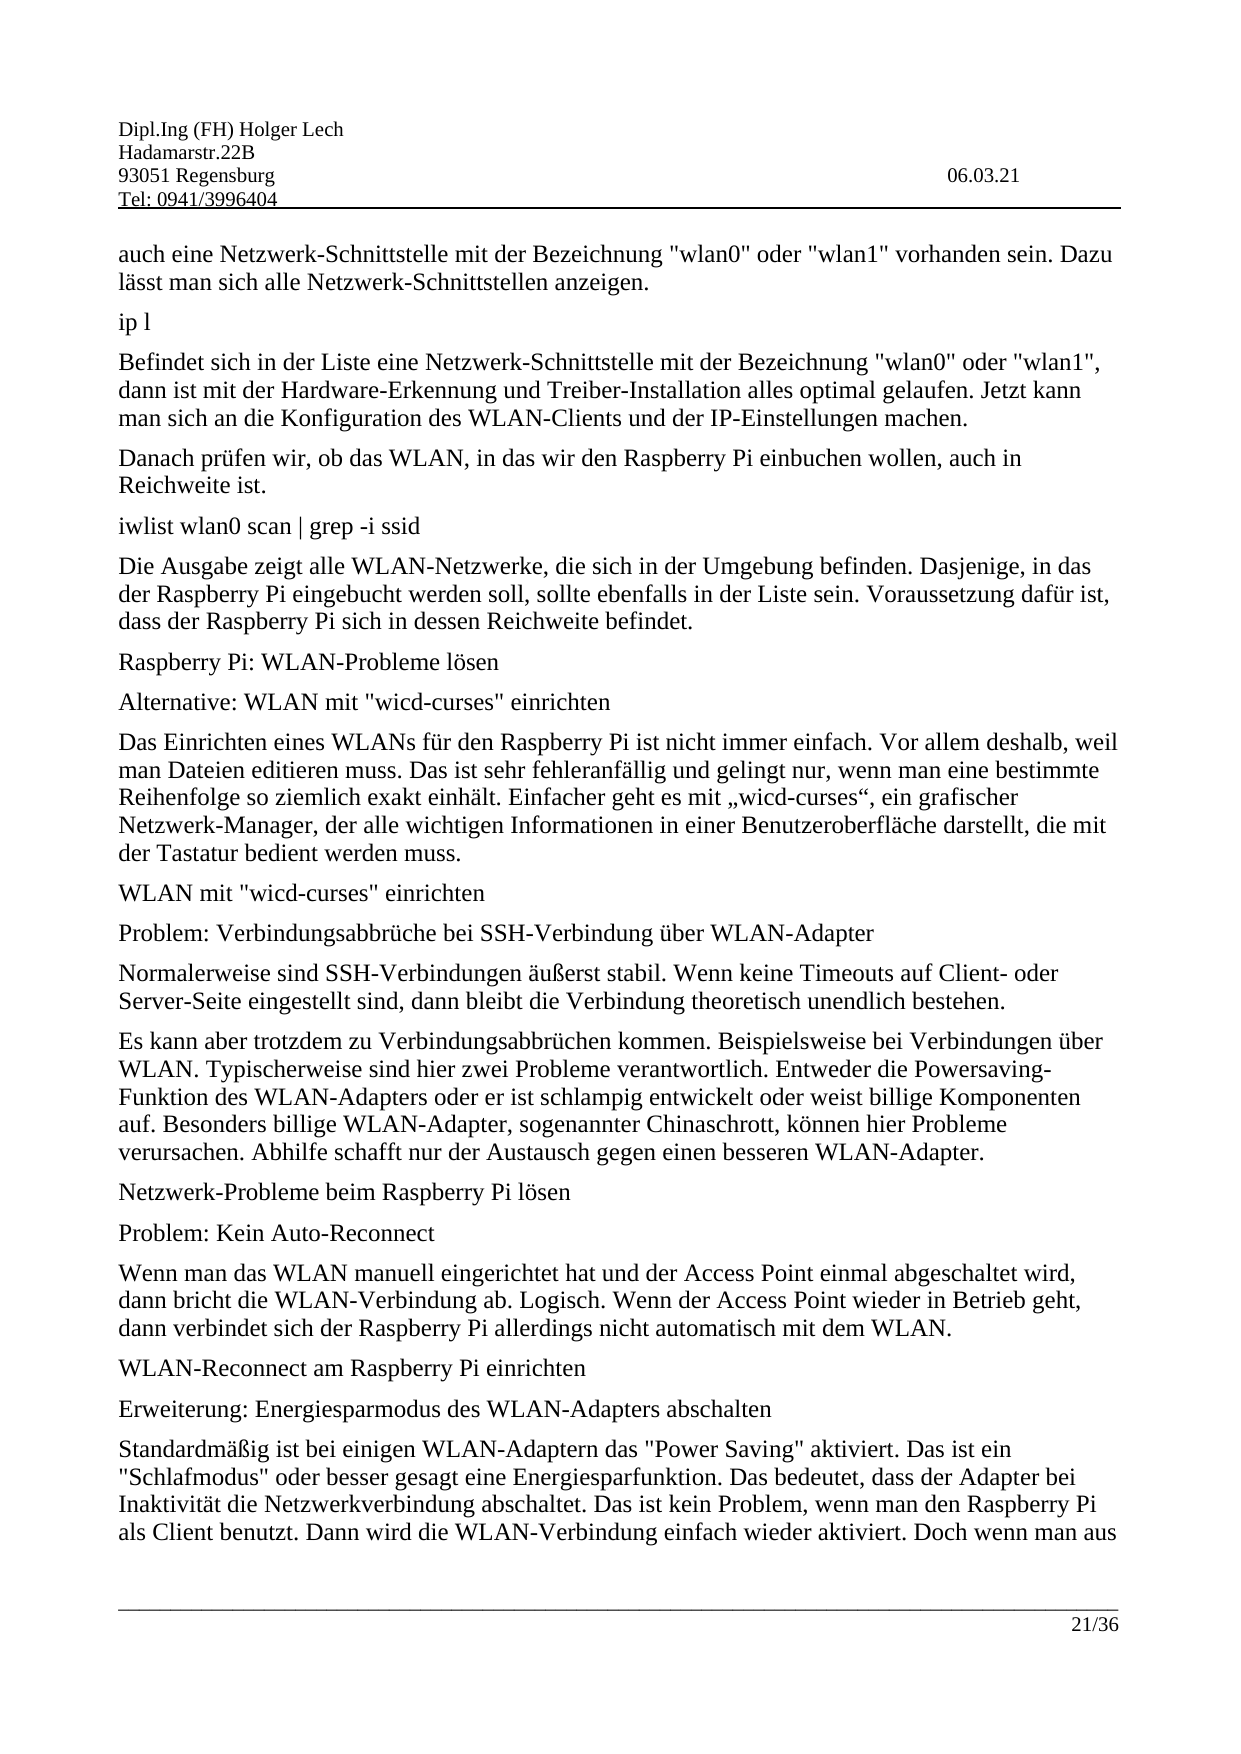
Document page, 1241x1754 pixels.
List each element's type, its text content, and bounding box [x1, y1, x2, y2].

text Danach prüfen wir, ob das WLAN, in das wir den Raspberry Pi einbuchen wollen, auch in Reichweite ist. [118, 444, 1122, 499]
text Problem: Verbindungsabbrüche bei SSH-Verbindung über WLAN-Adapter [118, 919, 1122, 947]
text Normalerweise sind SSH-Verbindungen äußerst stabil. Wenn keine Timeouts auf Client- oder Server-Seite eingestellt sind, dann bleibt die Verbindung theoretisch unendlich bestehen. [118, 959, 1122, 1015]
text WLAN-Reconnect am Raspberry Pi einrichten [118, 1354, 1122, 1382]
text Raspberry Pi: WLAN-Probleme lösen [118, 648, 1122, 675]
text Standardmäßig ist bei einigen WLAN-Adaptern das "Power Saving" aktiviert. Das ist ein "Schlafmodus" oder besser gesagt eine Energiesparfunktion. Das bedeutet, dass der Adapter bei Inaktivität die Netzwerkverbindung abschaltet. Das ist kein Problem, wenn man den Raspberry Pi als Client benutzt. Dann wird die WLAN-Verbindung einfach wieder aktiviert. Doch wenn man aus [118, 1435, 1122, 1546]
text Befindet sich in der Liste eine Netzwerk-Schnittstelle mit der Bezeichnung "wlan0" oder "wlan1", dann ist mit der Hardware-Erkennung und Treiber-Installation alles optimal gelaufen. Jetzt kann man sich an die Konfiguration des WLAN-Clients und der IP-Einstellungen machen. [118, 348, 1122, 431]
text Die Ausgabe zeigt alle WLAN-Netzwerke, die sich in der Umgebung befinden. Dasjenige, in das der Raspberry Pi eingebucht werden soll, sollte ebenfalls in der Liste sein. Voraussetzung dafür ist, dass der Raspberry Pi sich in dessen Reichweite befindet. [118, 552, 1122, 635]
text Alternative: WLAN mit "wicd-curses" einrichten [118, 688, 1122, 716]
text Es kann aber trotzdem zu Verbindungsabbrüchen kommen. Beispielsweise bei Verbindungen über WLAN. Typischerweise sind hier zwei Probleme verantwortlich. Entweder die Powersaving-Funktion des WLAN-Adapters oder er ist schlampig entwickelt oder weist billige Komponenten auf. Besonders billige WLAN-Adapter, sogenannter Chinaschrott, können hier Probleme verursachen. Abhilfe schafft nur der Austausch gegen einen besseren WLAN-Adapter. [118, 1027, 1122, 1166]
text Erweiterung: Energiesparmodus des WLAN-Adapters abschalten [118, 1395, 1122, 1422]
text ip l [118, 308, 1122, 336]
text WLAN mit "wicd-curses" einrichten [118, 879, 1122, 907]
text Wenn man das WLAN manuell eingerichtet hat und der Access Point einmal abgeschaltet wird, dann bricht die WLAN-Verbindung ab. Logisch. Wenn der Access Point wieder in Betrieb geht, dann verbindet sich der Raspberry Pi allerdings nicht automatisch mit dem WLAN. [118, 1259, 1122, 1342]
text Das Einrichten eines WLANs für den Raspberry Pi ist nicht immer einfach. Vor allem deshalb, weil man Dateien editieren muss. Das ist sehr fehleranfällig und gelingt nur, wenn man eine bestimmte Reihenfolge so ziemlich exakt einhält. Einfacher geht es mit „wicd-curses“, ein grafischer Netzwerk-Manager, der alle wichtigen Informationen in einer Benutzeroberfläche darstellt, die mit der Tastatur bedient werden muss. [118, 728, 1122, 867]
text Netzwerk-Probleme beim Raspberry Pi lösen [118, 1178, 1122, 1206]
text auch eine Netzwerk-Schnittstelle mit der Bezeichnung "wlan0" oder "wlan1" vorhanden sein. Dazu lässt man sich alle Netzwerk-Schnittstellen anzeigen. [118, 240, 1122, 296]
text iwlist wlan0 scan | grep -i ssid [118, 512, 1122, 539]
text Problem: Kein Auto-Reconnect [118, 1219, 1122, 1246]
